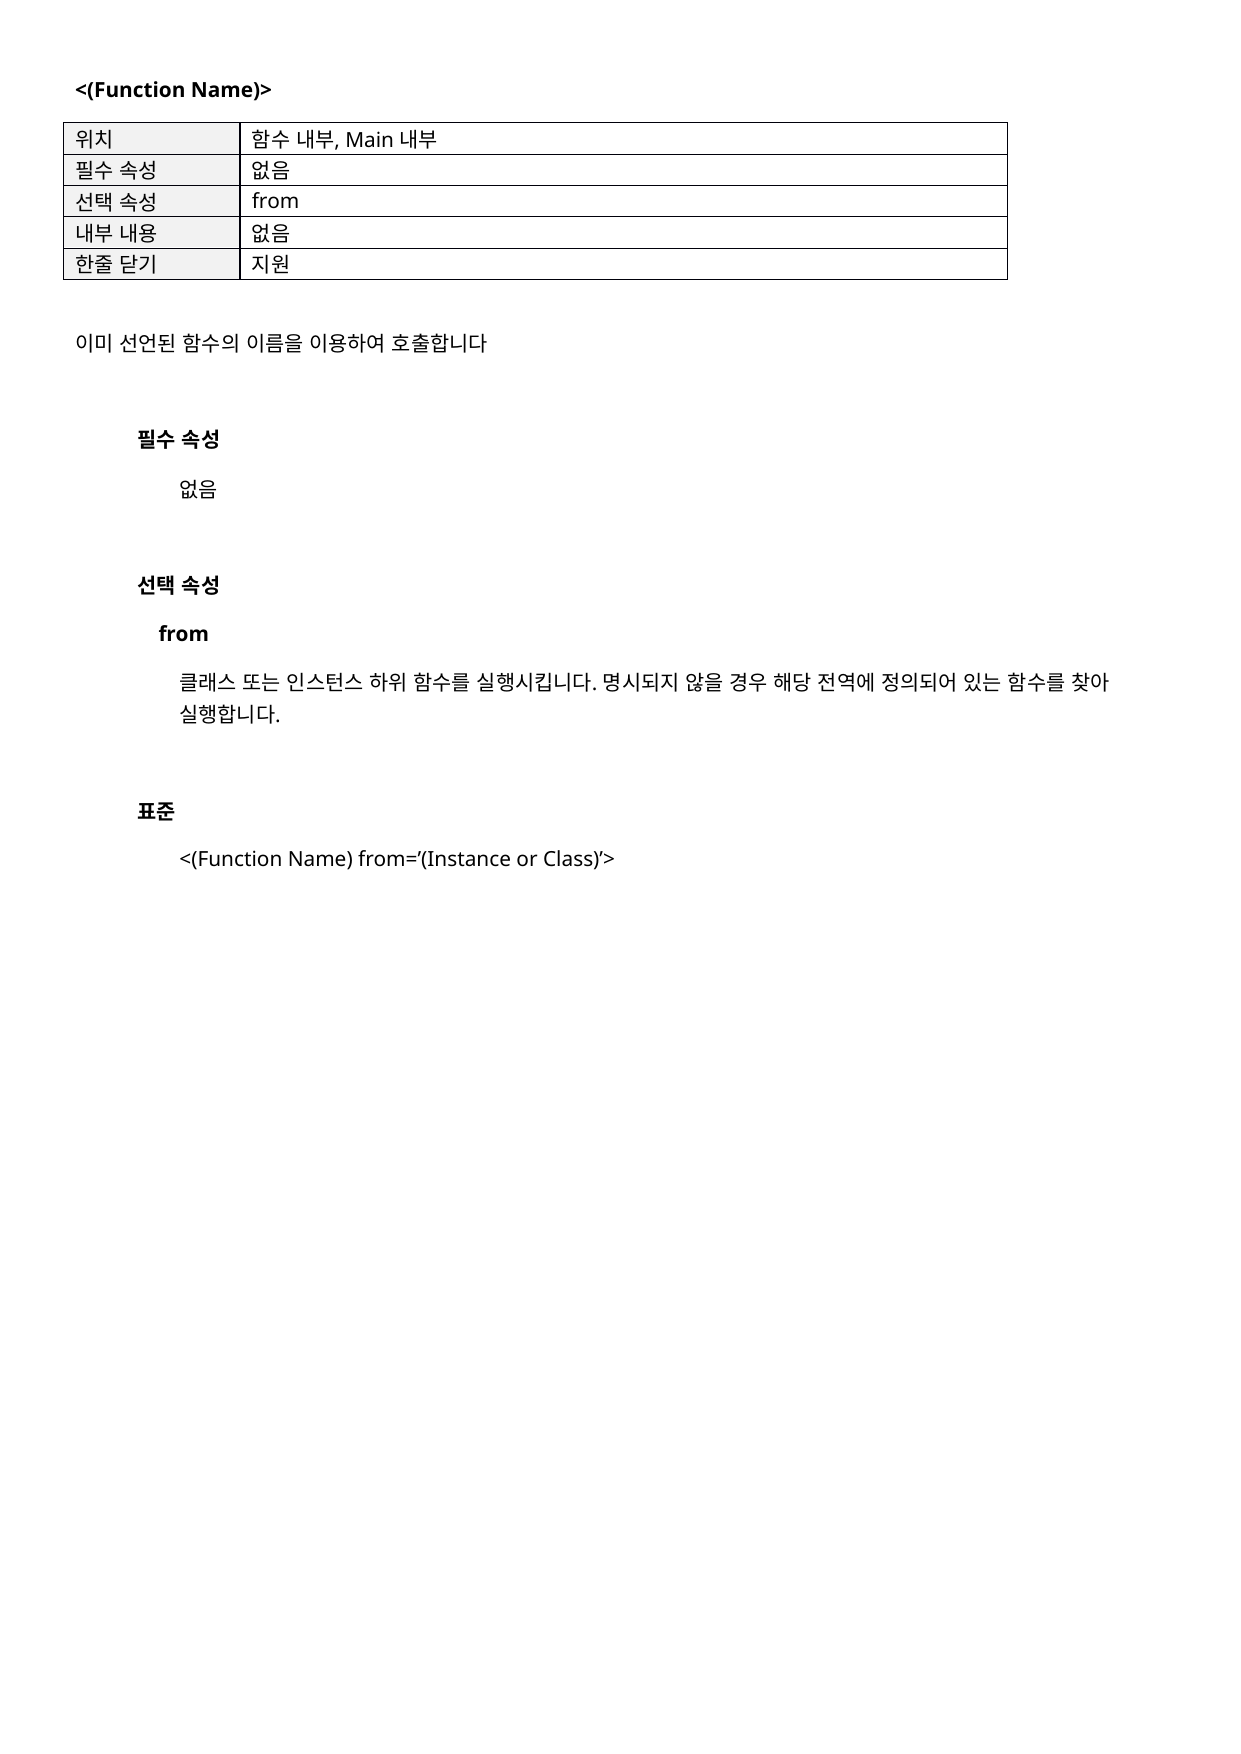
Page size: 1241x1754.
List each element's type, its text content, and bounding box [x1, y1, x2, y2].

text 클래스 또는 인스턴스 하위 함수를 실행시킵니다. 명시되지 않을 경우 해당 전역에 정의되어 있는 함수를 찾아 실행합니다. [179, 666, 1165, 729]
table_cell 선택 속성 [64, 186, 239, 216]
table_cell 한줄 닫기 [64, 249, 239, 279]
subtitle <(Function Name)> [75, 75, 1165, 103]
subtitle 필수 속성 [137, 423, 1165, 454]
text 이미 선언된 함수의 이름을 이용하여 호출합니다 [75, 327, 1165, 357]
table_cell 필수 속성 [64, 155, 239, 185]
table_cell 없음 [241, 217, 1007, 247]
table_cell 내부 내용 [64, 217, 239, 247]
text <(Function Name) from=’(Instance or Class)’> [179, 844, 1165, 873]
subtitle 표준 [137, 795, 1165, 826]
table_cell from [241, 186, 1007, 216]
table_cell 없음 [241, 155, 1007, 185]
table_cell 지원 [241, 249, 1007, 279]
subtitle 선택 속성 [137, 569, 1165, 599]
text 없음 [179, 473, 1165, 503]
subtitle from [158, 619, 1165, 647]
table_header 함수 내부, Main 내부 [241, 123, 1007, 154]
table_header 위치 [64, 123, 239, 154]
